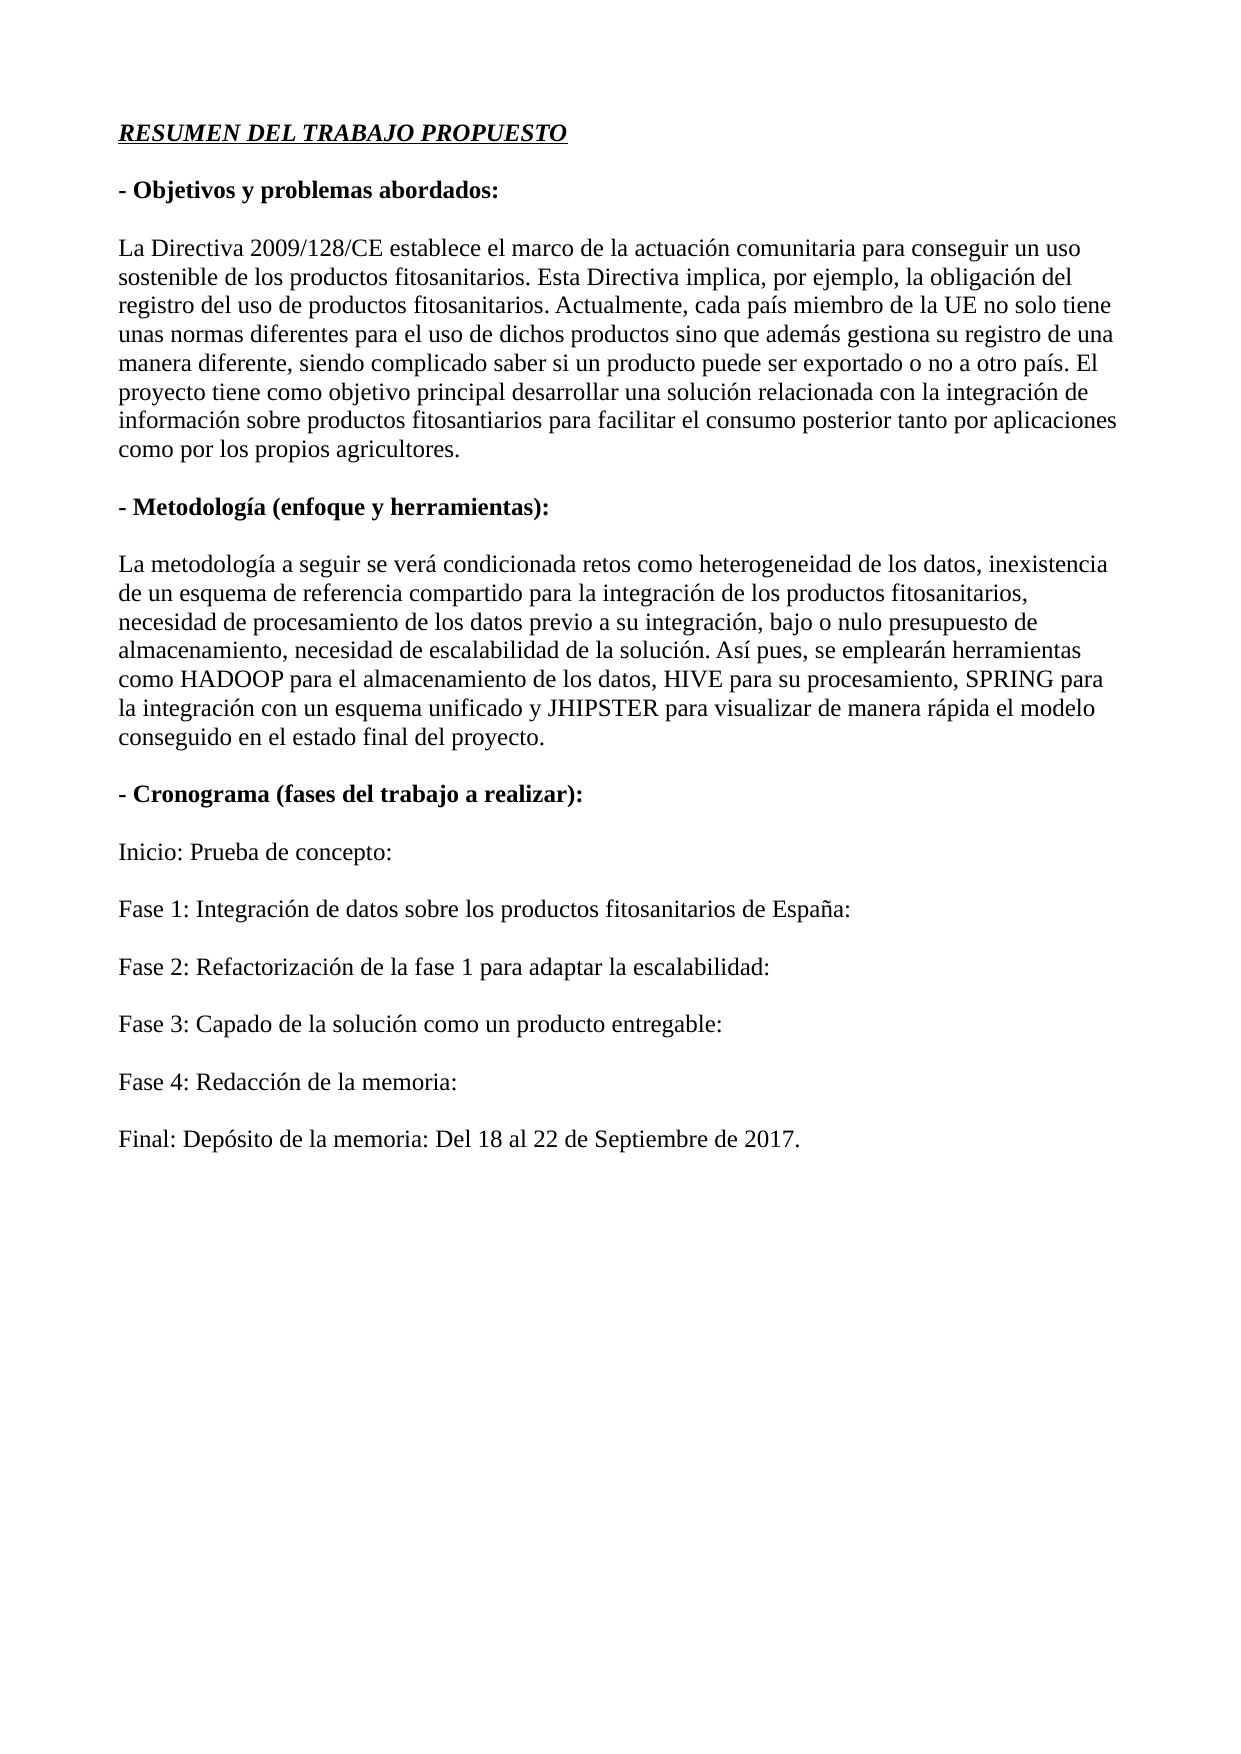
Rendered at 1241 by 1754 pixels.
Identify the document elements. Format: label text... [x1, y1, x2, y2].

text Final: Depósito de la memoria: Del 18 al 22 de Septiembre de 2017. [118, 1124, 1122, 1153]
text La Directiva 2009/128/CE establece el marco de la actuación comunitaria para conseguir un uso sostenible de los productos fitosanitarios. Esta Directiva implica, por ejemplo, la obligación del registro del uso de productos fitosanitarios. Actualmente, cada país miembro de la UE no solo tiene unas normas diferentes para el uso de dichos productos sino que además gestiona su registro de una manera diferente, siendo complicado saber si un producto puede ser exportado o no a otro país. El proyecto tiene como objetivo principal desarrollar una solución relacionada con la integración de información sobre productos fitosantiarios para facilitar el consumo posterior tanto por aplicaciones como por los propios agricultores. [118, 233, 1122, 463]
text ‐ Objetivos y problemas abordados: [118, 176, 1122, 204]
text Fase 3: Capado de la solución como un producto entregable: [118, 1009, 1122, 1038]
text ‐ Metodología (enfoque y herramientas): [118, 492, 1122, 521]
text Fase 4: Redacción de la memoria: [118, 1067, 1122, 1096]
text La metodología a seguir se verá condicionada retos como heterogeneidad de los datos, inexistencia de un esquema de referencia compartido para la integración de los productos fitosanitarios, necesidad de procesamiento de los datos previo a su integración, bajo o nulo presupuesto de almacenamiento, necesidad de escalabilidad de la solución. Así pues, se emplearán herramientas como HADOOP para el almacenamiento de los datos, HIVE para su procesamiento, SPRING para la integración con un esquema unificado y JHIPSTER para visualizar de manera rápida el modelo conseguido en el estado final del proyecto. [118, 549, 1122, 751]
text Fase 1: Integración de datos sobre los productos fitosanitarios de España: [118, 894, 1122, 923]
text RESUMEN DEL TRABAJO PROPUESTO [118, 118, 1122, 147]
text ‐ Cronograma (fases del trabajo a realizar): [118, 779, 1122, 808]
text Inicio: Prueba de concepto: [118, 837, 1122, 866]
text Fase 2: Refactorización de la fase 1 para adaptar la escalabilidad: [118, 952, 1122, 981]
